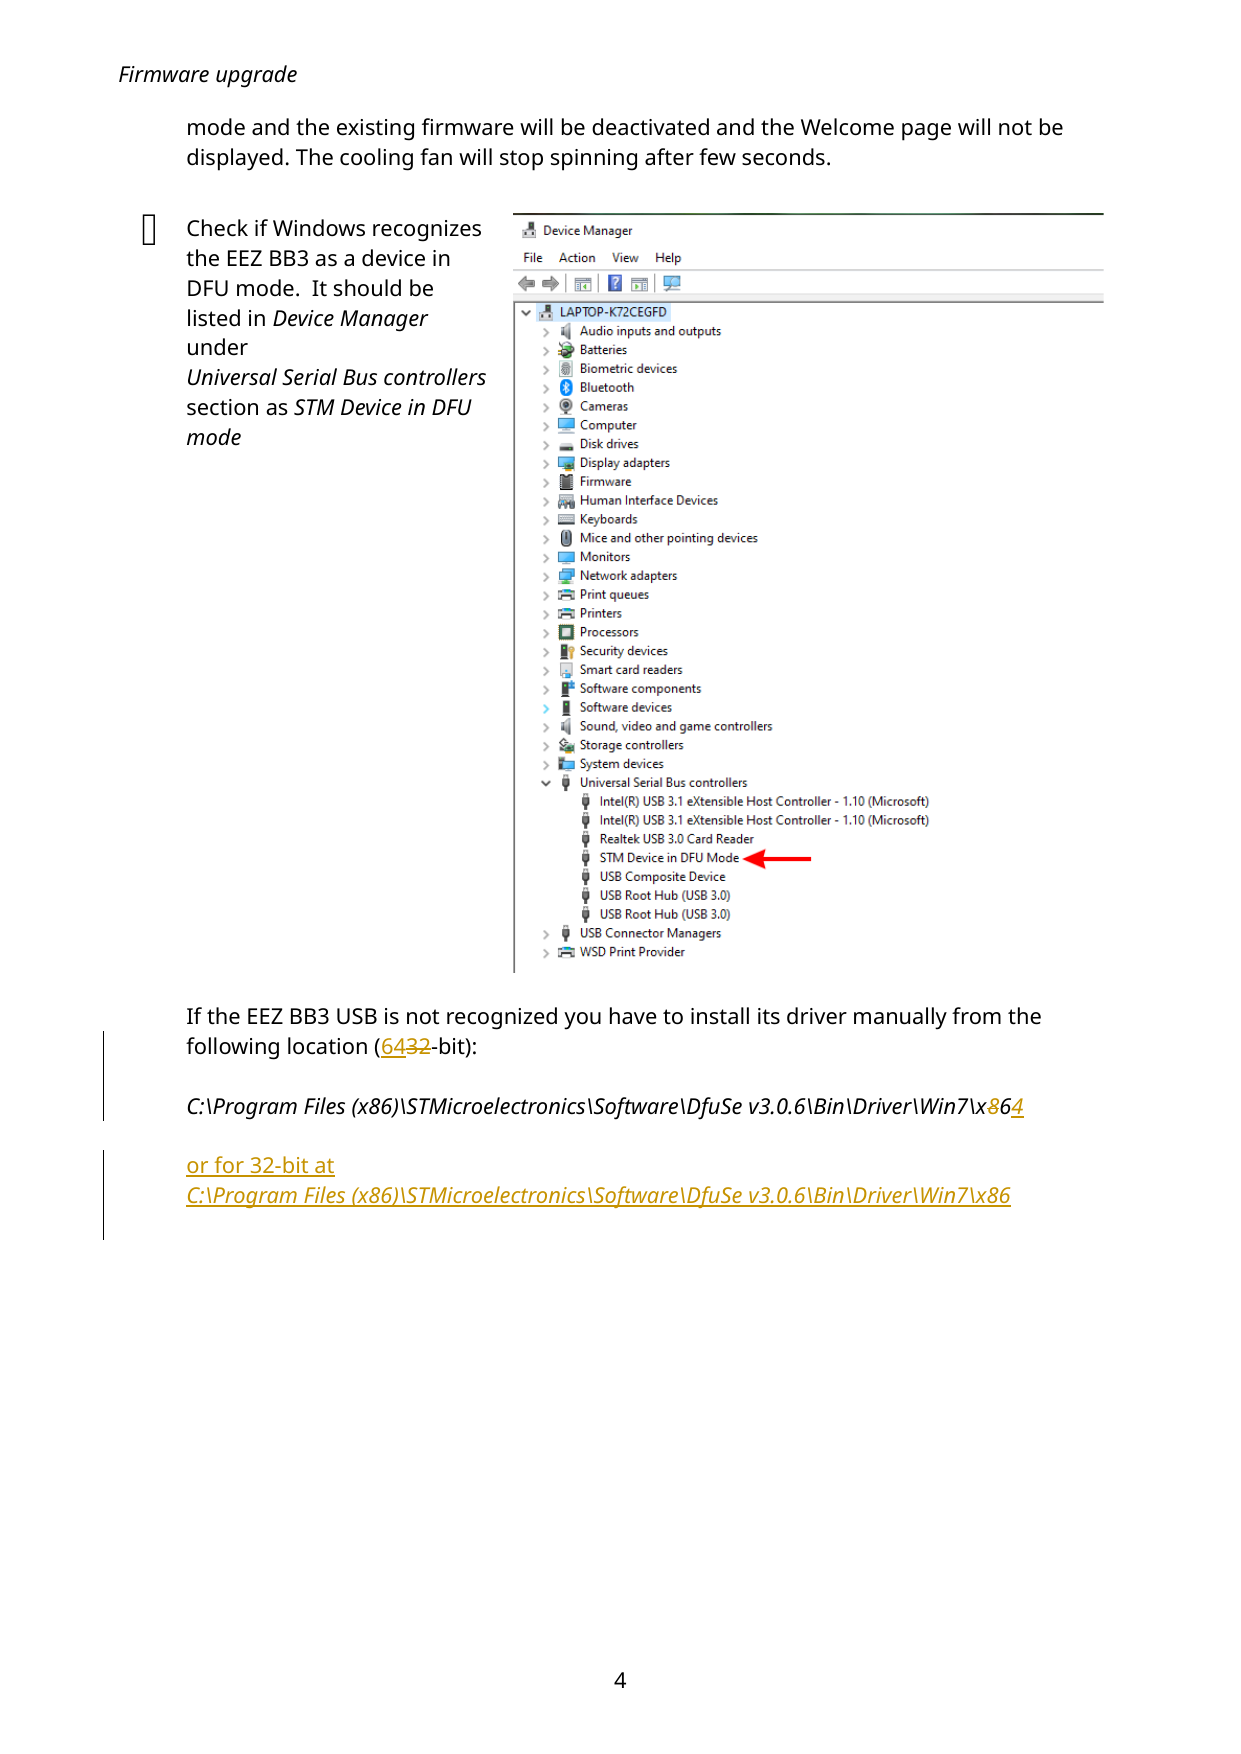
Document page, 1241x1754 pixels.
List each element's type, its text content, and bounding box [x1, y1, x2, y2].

table_cell [118, 107, 180, 207]
table_cell Check if Windows recognizes the EEZ BB3 as a device in DFU mode. It should be listed in Device Manager under Universal Serial Bus controllers section as STM Device in DFU mode [180, 208, 494, 996]
table_cell mode and the existing firmware will be deactivated and the Welcome page will not be displayed. The cooling fan will stop spinning after few seconds. [180, 107, 1122, 207]
table_cell [118, 996, 180, 1245]
table_cell [495, 208, 1122, 996]
table_cell If the EEZ BB3 USB is not recognized you have to install its driver manually from the following location (64-bit): C:\Program Files (x86)\STMicroelectronics\Software\DfuSe v3.0.6\Bin\Driver\Win7\x64 or for 32-bit at C:\Program Files (x86)\STMicroelectronics\Software\DfuSe v3.0.6\Bin\Driver\Win7\x86 [180, 996, 1122, 1245]
table_cell  [118, 208, 180, 996]
picture [513, 213, 1104, 973]
